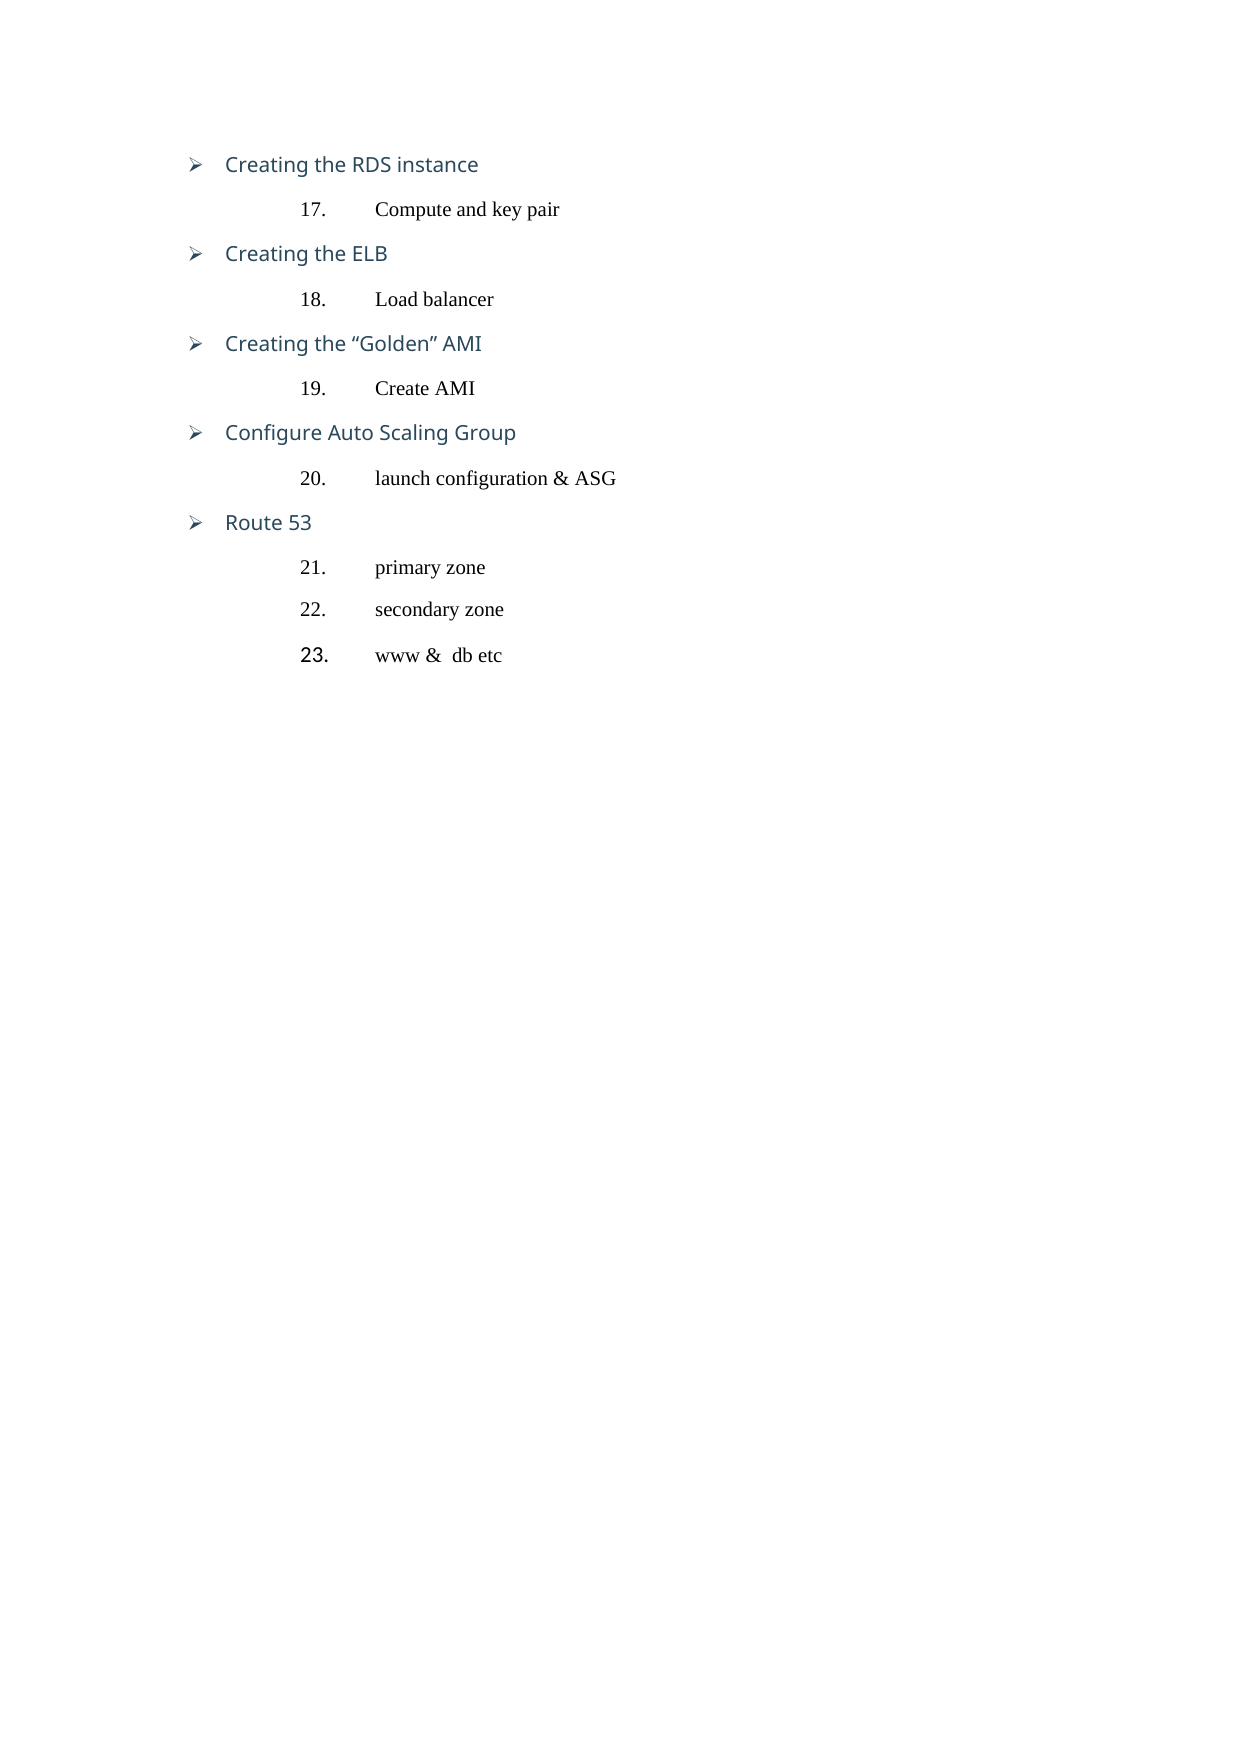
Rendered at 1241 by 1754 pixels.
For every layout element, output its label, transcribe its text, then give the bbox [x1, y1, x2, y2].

list Load balancer [300, 287, 1090, 311]
list Creating the RDS instance [187, 150, 1090, 178]
list launch configuration & ASG [300, 466, 1090, 489]
list Configure Auto Scaling Group [187, 418, 1090, 447]
list Create AMI [300, 376, 1090, 400]
list Compute and key pair [300, 197, 1090, 221]
list Creating the “Golden” AMI [187, 329, 1090, 357]
list www & db etc [300, 640, 1090, 668]
list primary zone [300, 555, 1090, 579]
list secondary zone [300, 597, 1090, 621]
list Route 53 [187, 508, 1090, 536]
list Creating the ELB [187, 239, 1090, 268]
